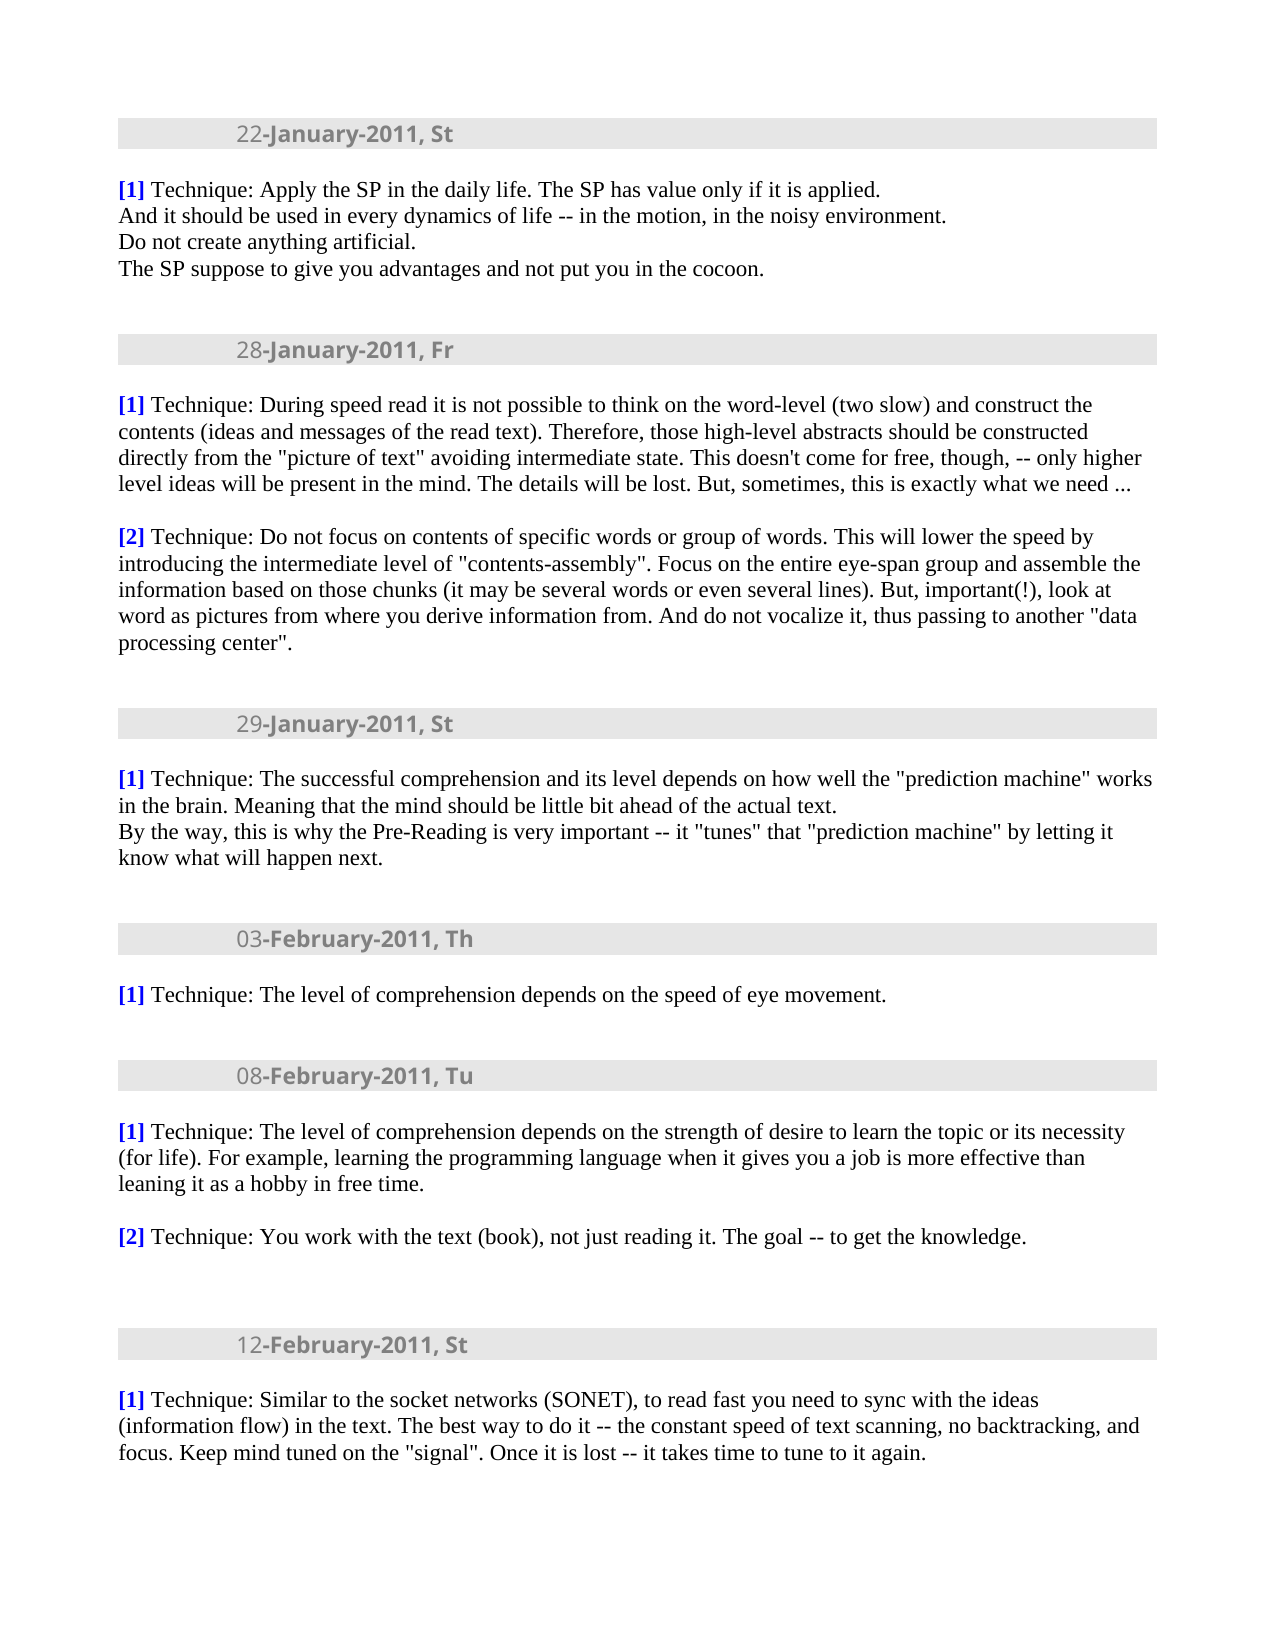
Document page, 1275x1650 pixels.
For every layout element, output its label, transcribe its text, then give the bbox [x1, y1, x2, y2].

text 03-February-2011, Th [118, 923, 1157, 955]
text [1] Technique: During speed read it is not possible to think on the word-level (two slow) and construct the contents (ideas and messages of the read text). Therefore, those high-level abstracts should be constructed directly from the "picture of text" avoiding intermediate state. This doesn't come for free, though, -- only higher level ideas will be present in the mind. The details will be lost. But, sometimes, this is exactly what we need ... [118, 391, 1157, 497]
text [1] Technique: The successful comprehension and its level depends on how well the "prediction machine" works in the brain. Meaning that the mind should be little bit ahead of the actual text. [118, 765, 1157, 818]
text 29-January-2011, St [118, 708, 1157, 739]
text [1] Technique: Apply the SP in the daily life. The SP has value only if it is applied. [118, 176, 1157, 202]
text 12-February-2011, St [118, 1328, 1157, 1360]
text Do not create anything artificial. [118, 228, 1157, 255]
text [1] Technique: The level of comprehension depends on the speed of eye movement. [118, 981, 1157, 1007]
text [1] Technique: Similar to the socket networks (SONET), to read fast you need to sync with the ideas (information flow) in the text. The best way to do it -- the constant speed of text scanning, no backtracking, and focus. Keep mind tuned on the "signal". Once it is lost -- it takes time to tune to it again. [118, 1386, 1157, 1465]
text [1] Technique: The level of comprehension depends on the strength of desire to learn the topic or its necessity (for life). For example, learning the programming language when it gives you a job is more effective than leaning it as a hobby in free time. [118, 1118, 1157, 1197]
text The SP suppose to give you advantages and not put you in the cocoon. [118, 255, 1157, 281]
text And it should be used in every dynamics of life -- in the motion, in the noisy environment. [118, 202, 1157, 228]
text 28-January-2011, Fr [118, 334, 1157, 365]
text [2] Technique: Do not focus on contents of specific words or group of words. This will lower the speed by introducing the intermediate level of "contents-assembly". Focus on the entire eye-span group and assemble the information based on those chunks (it may be several words or even several lines). But, important(!), look at word as pictures from where you derive information from. And do not vocalize it, thus passing to another "data processing center". [118, 523, 1157, 655]
text By the way, this is why the Pre-Reading is very important -- it "tunes" that "prediction machine" by letting it know what will happen next. [118, 818, 1157, 871]
text 08-February-2011, Tu [118, 1060, 1157, 1091]
text 22-January-2011, St [118, 118, 1157, 149]
text [2] Technique: You work with the text (book), not just reading it. The goal -- to get the knowledge. [118, 1223, 1157, 1249]
